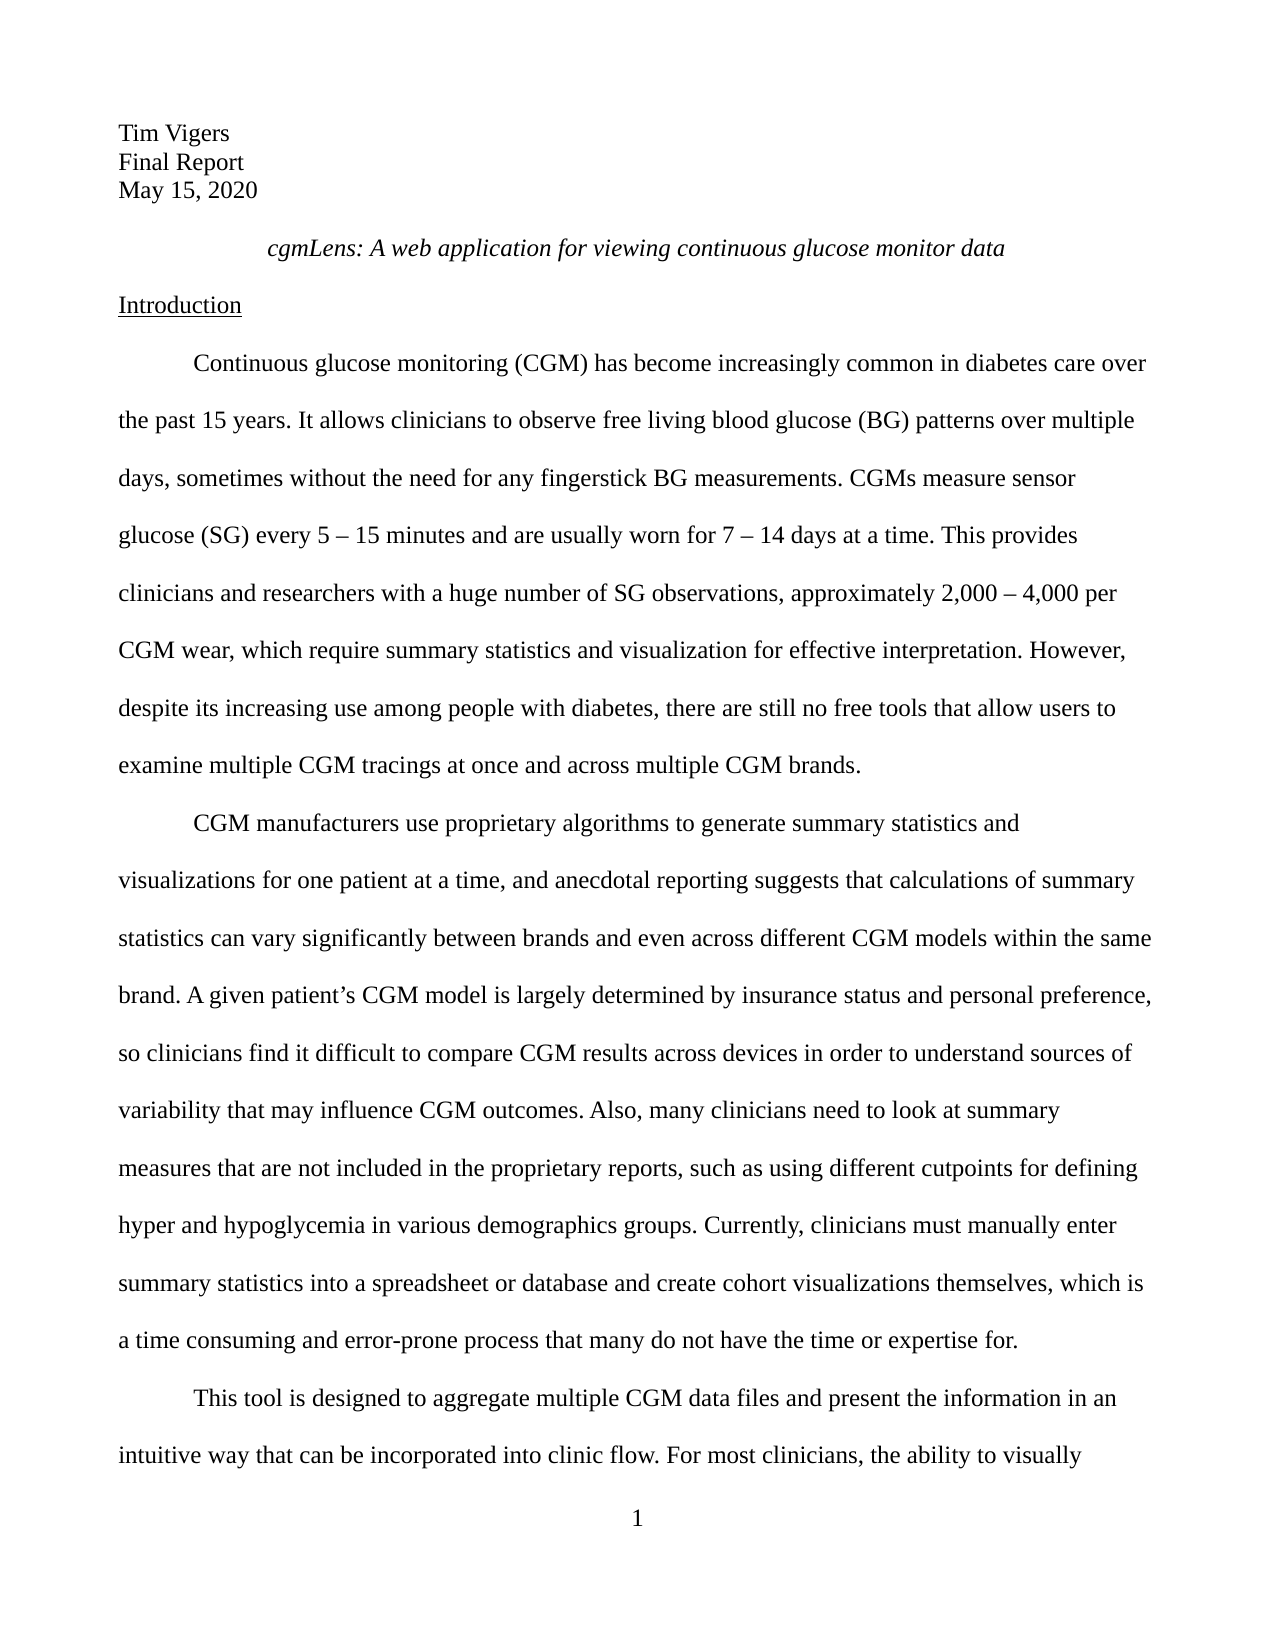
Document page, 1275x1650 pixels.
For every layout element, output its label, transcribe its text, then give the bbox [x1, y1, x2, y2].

text May 15, 2020 [118, 176, 1157, 204]
text Continuous glucose monitoring (CGM) has become increasingly common in diabetes care over the past 15 years. It allows clinicians to observe free living blood glucose (BG) patterns over multiple days, sometimes without the need for any fingerstick BG measurements. CGMs measure sensor glucose (SG) every 5 – 15 minutes and are usually worn for 7 – 14 days at a time. This provides clinicians and researchers with a huge number of SG observations, approximately 2,000 – 4,000 per CGM wear, which require summary statistics and visualization for effective interpretation. However, despite its increasing use among people with diabetes, there are still no free tools that allow users to examine multiple CGM tracings at once and across multiple CGM brands. [118, 348, 1157, 779]
text Introduction [118, 291, 1157, 319]
text CGM manufacturers use proprietary algorithms to generate summary statistics and visualizations for one patient at a time, and anecdotal reporting suggests that calculations of summary statistics can vary significantly between brands and even across different CGM models within the same brand. A given patient’s CGM model is largely determined by insurance status and personal preference, so clinicians find it difficult to compare CGM results across devices in order to understand sources of variability that may influence CGM outcomes. Also, many clinicians need to look at summary measures that are not included in the proprietary reports, such as using different cutpoints for defining hyper and hypoglycemia in various demographics groups. Currently, clinicians must manually enter summary statistics into a spreadsheet or database and create cohort visualizations themselves, which is a time consuming and error-prone process that many do not have the time or expertise for. [118, 808, 1157, 1354]
text Final Report [118, 147, 1157, 176]
text Tim Vigers [118, 118, 1157, 147]
text This tool is designed to aggregate multiple CGM data files and present the information in an intuitive way that can be incorporated into clinic flow. For most clinicians, the ability to visually [118, 1383, 1157, 1469]
text cgmLens: A web application for viewing continuous glucose monitor data [118, 233, 1157, 262]
